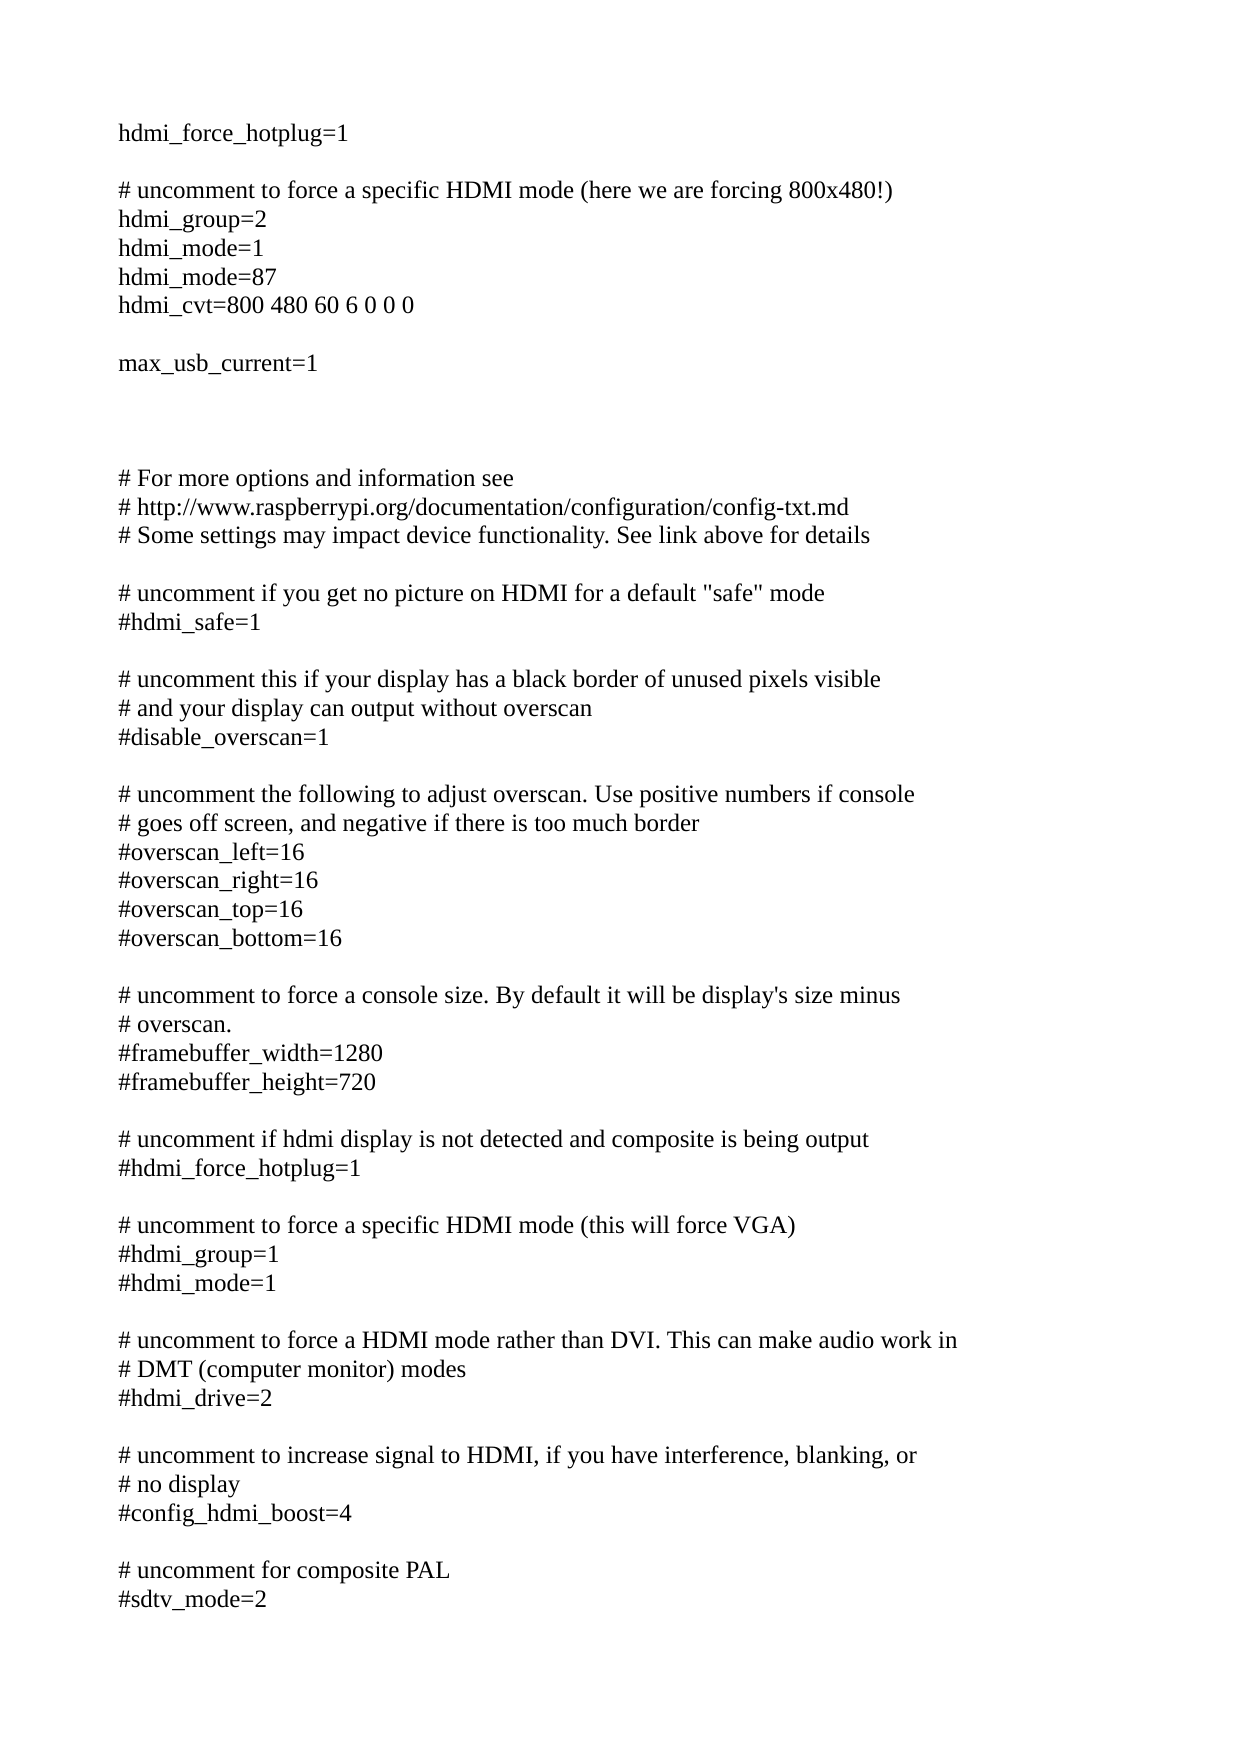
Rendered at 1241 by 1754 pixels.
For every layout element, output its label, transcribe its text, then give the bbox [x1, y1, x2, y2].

text # uncomment the following to adjust overscan. Use positive numbers if console [118, 779, 1122, 808]
text # Some settings may impact device functionality. See link above for details [118, 521, 1122, 549]
text # uncomment to increase signal to HDMI, if you have interference, blanking, or [118, 1441, 1122, 1469]
text #disable_overscan=1 [118, 722, 1122, 751]
text # uncomment if hdmi display is not detected and composite is being output [118, 1124, 1122, 1153]
text max_usb_current=1 [118, 348, 1122, 377]
text # uncomment to force a specific HDMI mode (this will force VGA) [118, 1211, 1122, 1239]
text #hdmi_force_hotplug=1 [118, 1153, 1122, 1182]
text # DMT (computer monitor) modes [118, 1354, 1122, 1383]
text # no display [118, 1469, 1122, 1498]
text # uncomment to force a specific HDMI mode (here we are forcing 800x480!) [118, 176, 1122, 204]
text #hdmi_mode=1 [118, 1268, 1122, 1297]
text #config_hdmi_boost=4 [118, 1498, 1122, 1527]
text hdmi_group=2 [118, 204, 1122, 233]
text hdmi_mode=87 [118, 262, 1122, 291]
text #overscan_right=16 [118, 866, 1122, 894]
text #framebuffer_height=720 [118, 1067, 1122, 1096]
text # uncomment this if your display has a black border of unused pixels visible [118, 664, 1122, 693]
text # uncomment to force a console size. By default it will be display's size minus [118, 981, 1122, 1009]
text # http://www.raspberrypi.org/documentation/configuration/config-txt.md [118, 492, 1122, 521]
text # uncomment to force a HDMI mode rather than DVI. This can make audio work in [118, 1326, 1122, 1354]
text # goes off screen, and negative if there is too much border [118, 808, 1122, 837]
text #hdmi_drive=2 [118, 1383, 1122, 1412]
text #overscan_top=16 [118, 894, 1122, 923]
text # and your display can output without overscan [118, 693, 1122, 722]
text hdmi_cvt=800 480 60 6 0 0 0 [118, 291, 1122, 319]
text #framebuffer_width=1280 [118, 1038, 1122, 1067]
text # overscan. [118, 1009, 1122, 1038]
text # uncomment for composite PAL [118, 1556, 1122, 1584]
text #hdmi_safe=1 [118, 607, 1122, 636]
text # uncomment if you get no picture on HDMI for a default "safe" mode [118, 578, 1122, 607]
text #hdmi_group=1 [118, 1239, 1122, 1268]
text #overscan_left=16 [118, 837, 1122, 866]
text hdmi_mode=1 [118, 233, 1122, 262]
text # For more options and information see [118, 463, 1122, 492]
text #overscan_bottom=16 [118, 923, 1122, 952]
text hdmi_force_hotplug=1 [118, 118, 1122, 147]
text #sdtv_mode=2 [118, 1584, 1122, 1613]
